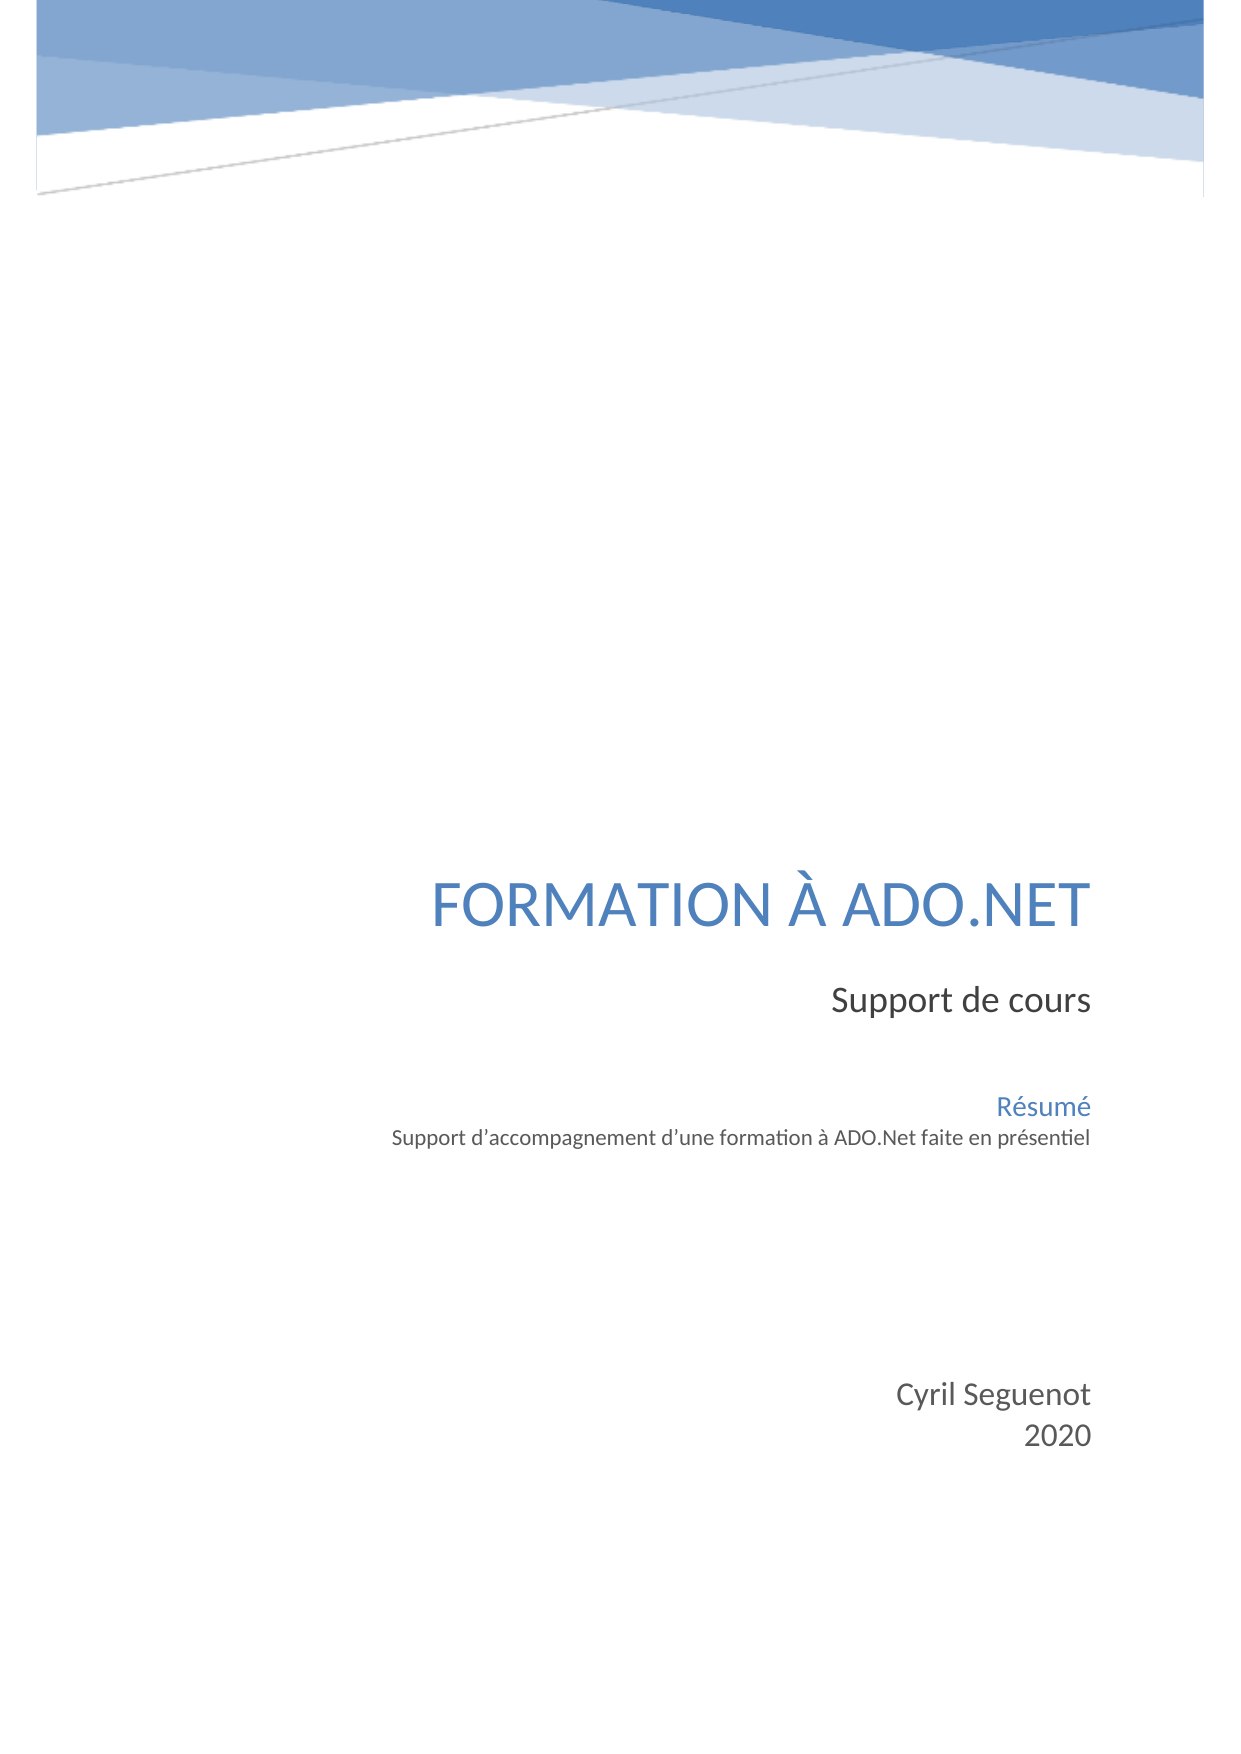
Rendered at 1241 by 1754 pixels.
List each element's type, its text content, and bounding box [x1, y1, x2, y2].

text Support de cours [299, 976, 1091, 1022]
text Formation à ADO.Net [299, 861, 1091, 943]
text Cyril Seguenot [299, 1373, 1091, 1414]
text 2019 [299, 1414, 1091, 1454]
text Support d’accompagnement d’une formation à ADO.Net faite en présentiel [299, 1123, 1091, 1151]
text Résumé [299, 1088, 1091, 1123]
